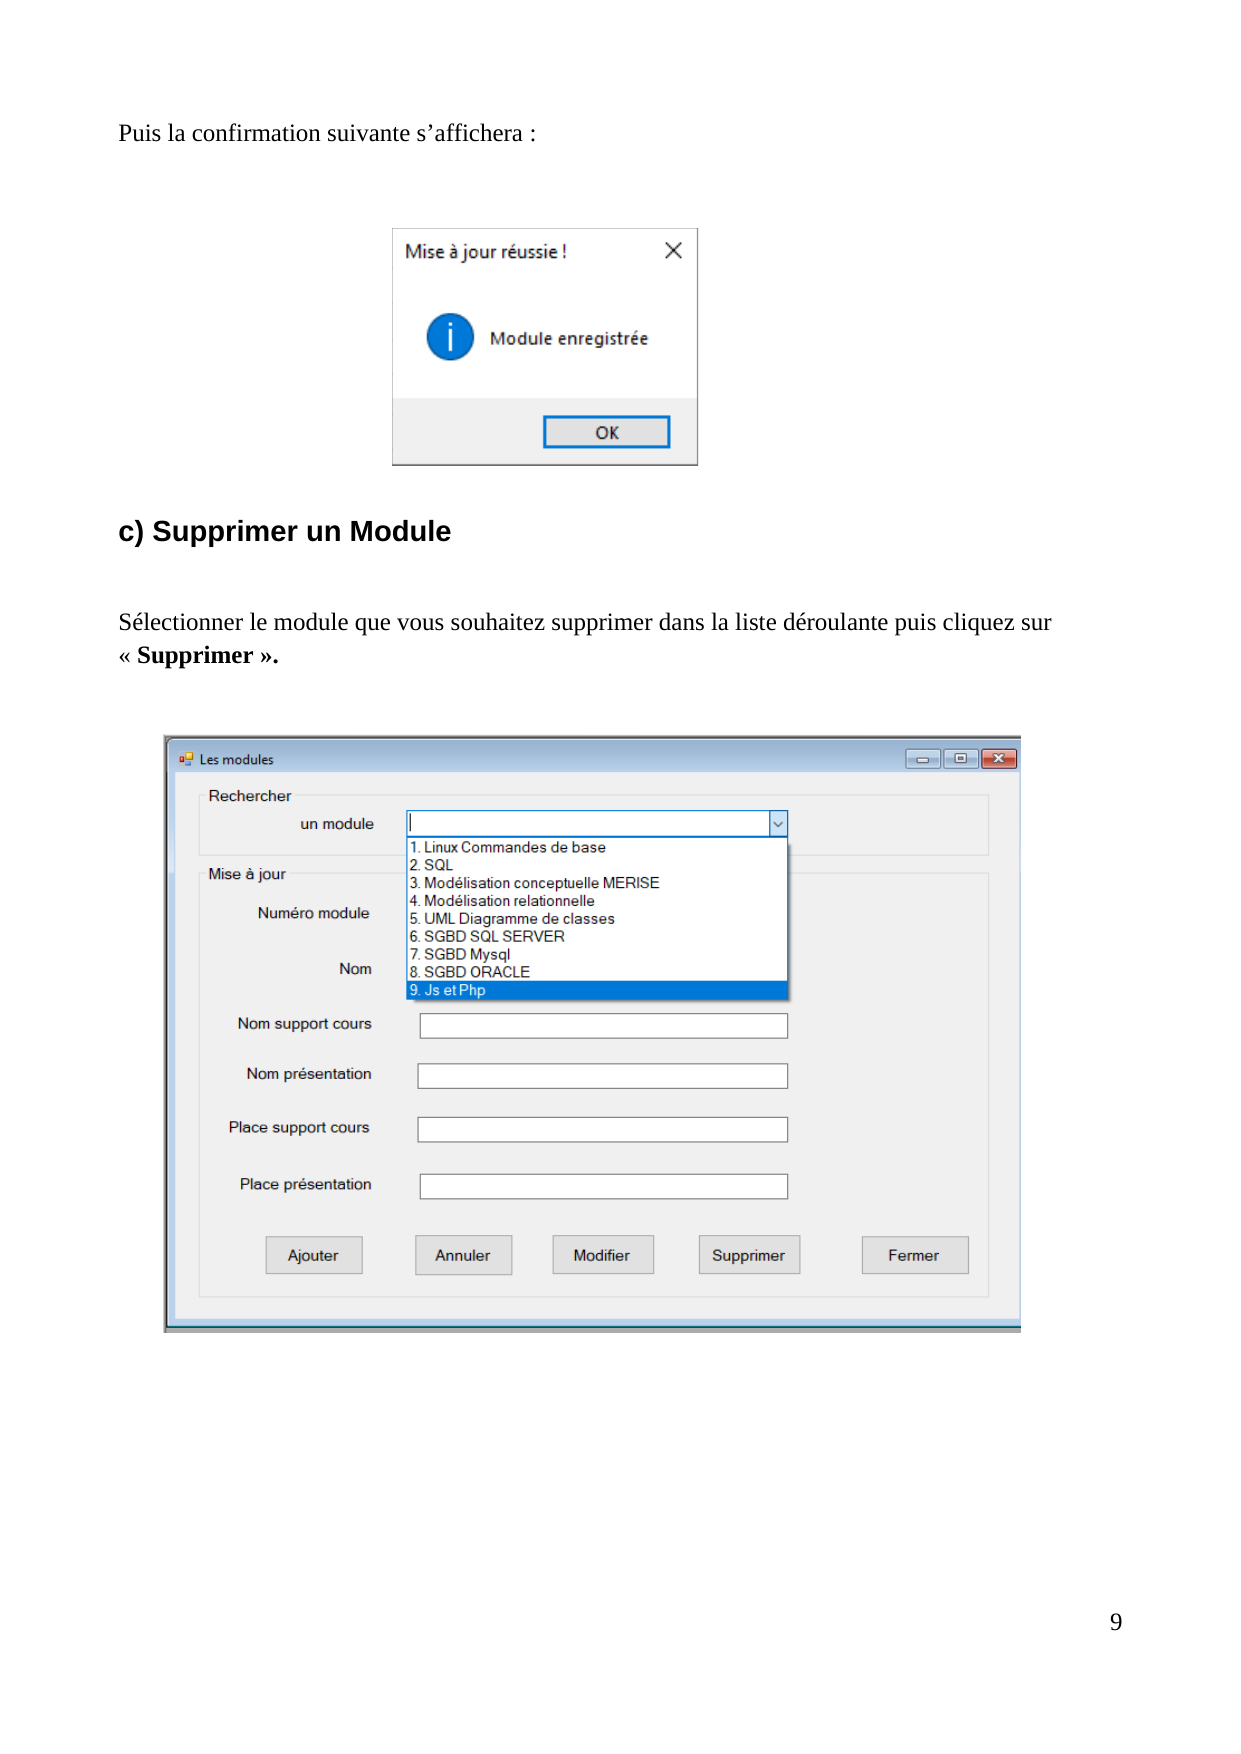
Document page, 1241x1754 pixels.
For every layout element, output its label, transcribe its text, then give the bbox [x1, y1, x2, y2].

subtitle c) Supprimer un Module [118, 513, 1122, 547]
text Sélectionner le module que vous souhaitez supprimer dans la liste déroulante puis cliquez sur « Supprimer ». [118, 607, 1122, 669]
picture [392, 228, 699, 466]
text Puis la confirmation suivante s’affichera : [118, 118, 1122, 147]
picture [163, 734, 1021, 1333]
